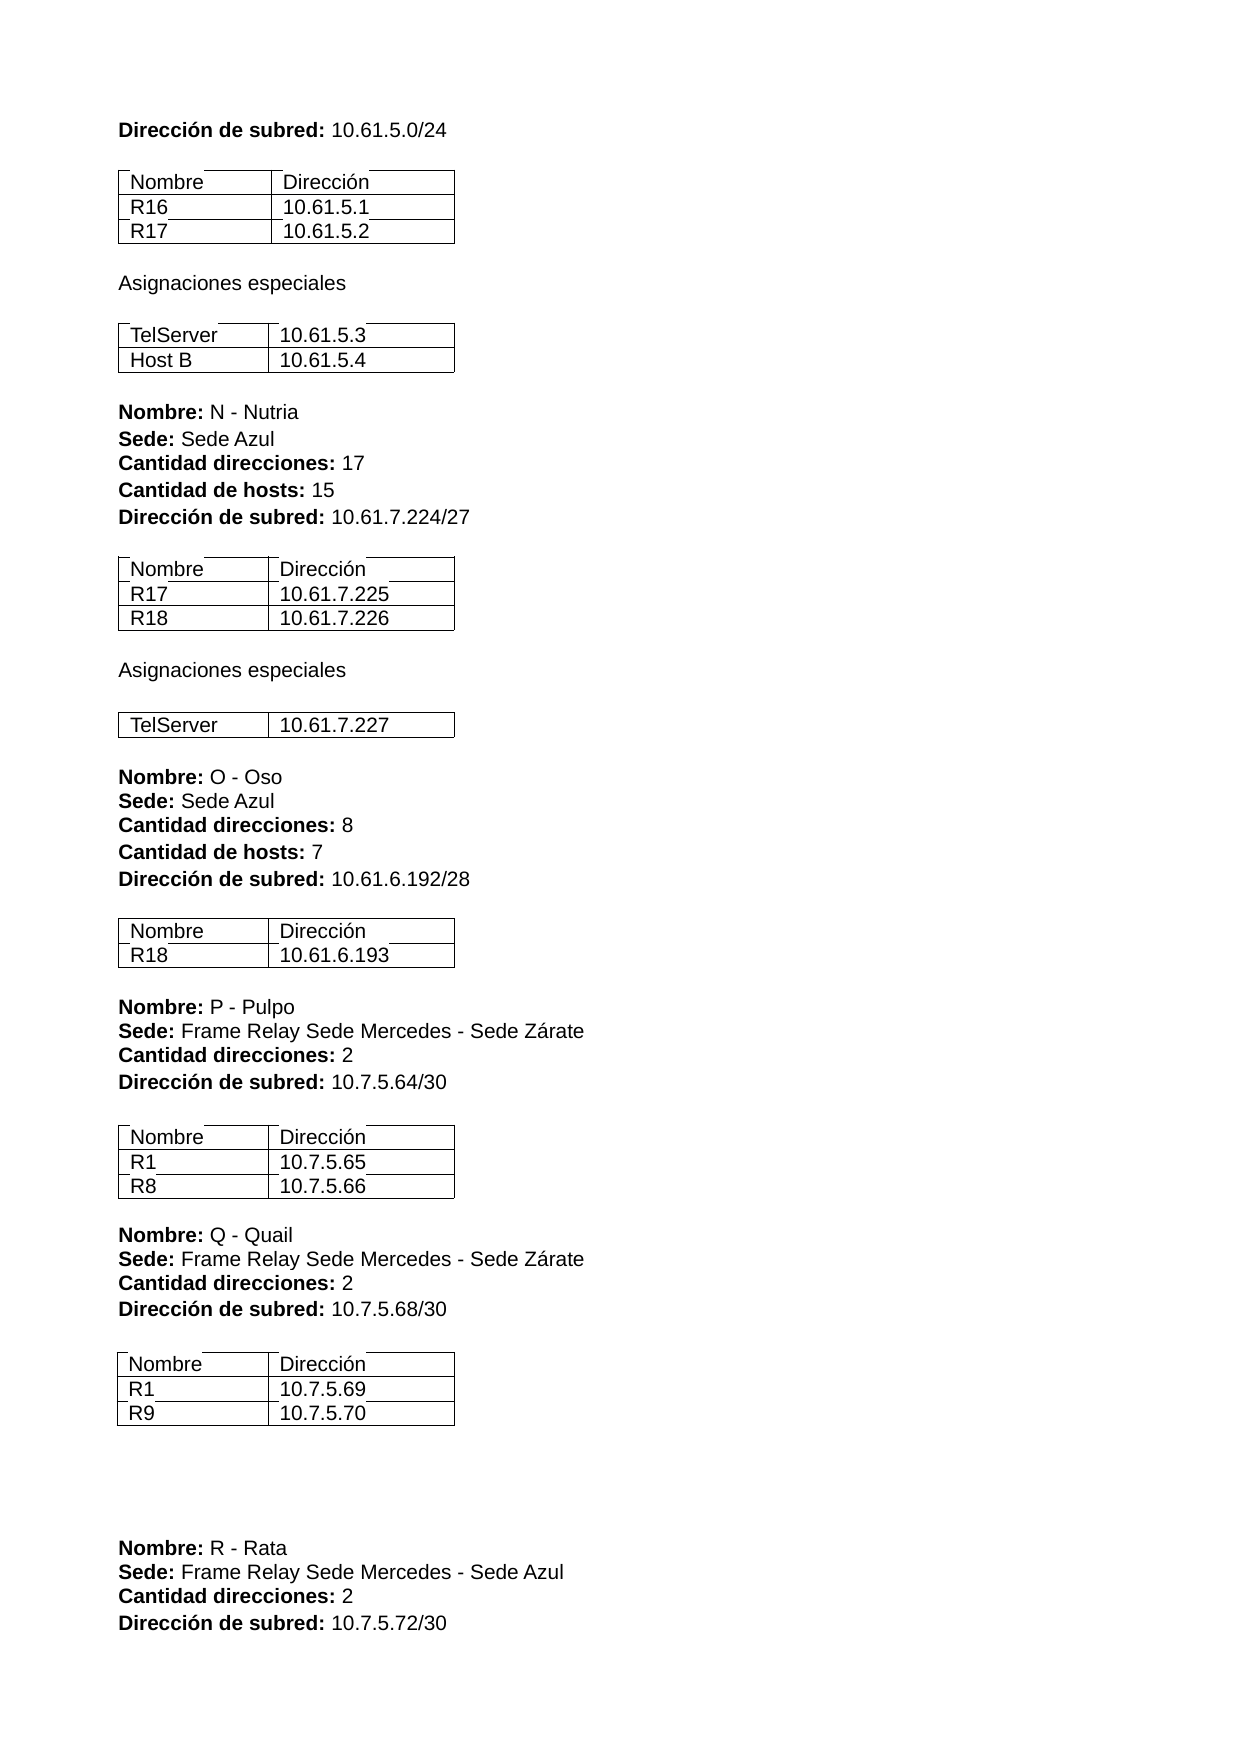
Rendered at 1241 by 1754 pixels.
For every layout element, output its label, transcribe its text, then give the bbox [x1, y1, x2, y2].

table_cell 10.61.5.2 [272, 220, 454, 243]
table_cell 10.7.5.70 [269, 1402, 454, 1425]
text Nombre: Q - Quail [118, 1222, 1122, 1246]
table_cell 10.61.7.225 [269, 582, 454, 605]
table_header Dirección [269, 1126, 454, 1149]
text Nombre: R - Rata [118, 1536, 1122, 1560]
table_cell 10.7.5.66 [269, 1175, 454, 1198]
text Nombre: O - Oso [118, 765, 1122, 789]
table_header 10.61.5.3 [269, 324, 454, 347]
table_header Dirección [269, 919, 454, 943]
text Dirección de subred: 10.61.6.192/28 [118, 867, 1122, 891]
text Cantidad de hosts: 7 [118, 840, 1122, 864]
table_cell R18 [119, 606, 268, 630]
table_cell 10.7.5.69 [269, 1377, 454, 1401]
text Cantidad direcciones: 2 [118, 1043, 1122, 1067]
text Cantidad direcciones: 8 [118, 813, 1122, 837]
table_header Nombre [119, 558, 268, 581]
text Dirección de subred: 10.61.5.0/24 [118, 118, 1122, 142]
table_cell 10.61.7.226 [269, 606, 454, 630]
table_header Nombre [119, 171, 271, 194]
table_cell R18 [119, 944, 268, 967]
table_header TelServer [119, 324, 268, 347]
table_cell R17 [119, 582, 268, 605]
table_cell 10.7.5.65 [269, 1150, 454, 1173]
table_cell R17 [119, 220, 271, 243]
table_cell R1 [118, 1377, 268, 1401]
text Sede: Frame Relay Sede Mercedes - Sede Zárate [118, 1019, 1122, 1043]
table_cell R9 [118, 1402, 268, 1425]
text Dirección de subred: 10.7.5.64/30 [118, 1070, 1122, 1094]
table_header 10.61.7.227 [269, 713, 454, 737]
table_header Nombre [118, 1353, 268, 1376]
text Cantidad direcciones: 2 [118, 1584, 1122, 1608]
table_header Dirección [269, 1353, 454, 1376]
table_cell Host B [119, 348, 268, 371]
table_cell R16 [119, 195, 271, 218]
text Sede: Frame Relay Sede Mercedes - Sede Azul [118, 1560, 1122, 1584]
table_cell R8 [119, 1175, 268, 1198]
text Cantidad direcciones: 2 [118, 1270, 1122, 1294]
text Nombre: P - Pulpo [118, 995, 1122, 1019]
table_header Dirección [272, 171, 454, 194]
text Dirección de subred: 10.7.5.68/30 [118, 1297, 1122, 1321]
text Sede: Sede Azul [118, 789, 1122, 813]
text Cantidad de hosts: 15 [118, 478, 1122, 502]
text Asignaciones especiales [118, 271, 1122, 295]
table_header Nombre [119, 919, 268, 943]
text Sede: Frame Relay Sede Mercedes - Sede Zárate [118, 1246, 1122, 1270]
table_cell 10.61.5.4 [269, 348, 454, 371]
text Cantidad direcciones: 17 [118, 451, 1122, 475]
table_header TelServer [119, 713, 268, 737]
text Dirección de subred: 10.7.5.72/30 [118, 1611, 1122, 1634]
text Sede: Sede Azul [118, 427, 1122, 451]
text Dirección de subred: 10.61.7.224/27 [118, 505, 1122, 529]
table_cell R1 [119, 1150, 268, 1173]
table_cell 10.61.5.1 [272, 195, 454, 218]
table_header Dirección [269, 558, 454, 581]
text Nombre: N - Nutria [118, 399, 1122, 423]
table_cell 10.61.6.193 [269, 944, 454, 967]
table_header Nombre [119, 1126, 268, 1149]
text Asignaciones especiales [118, 658, 1122, 682]
